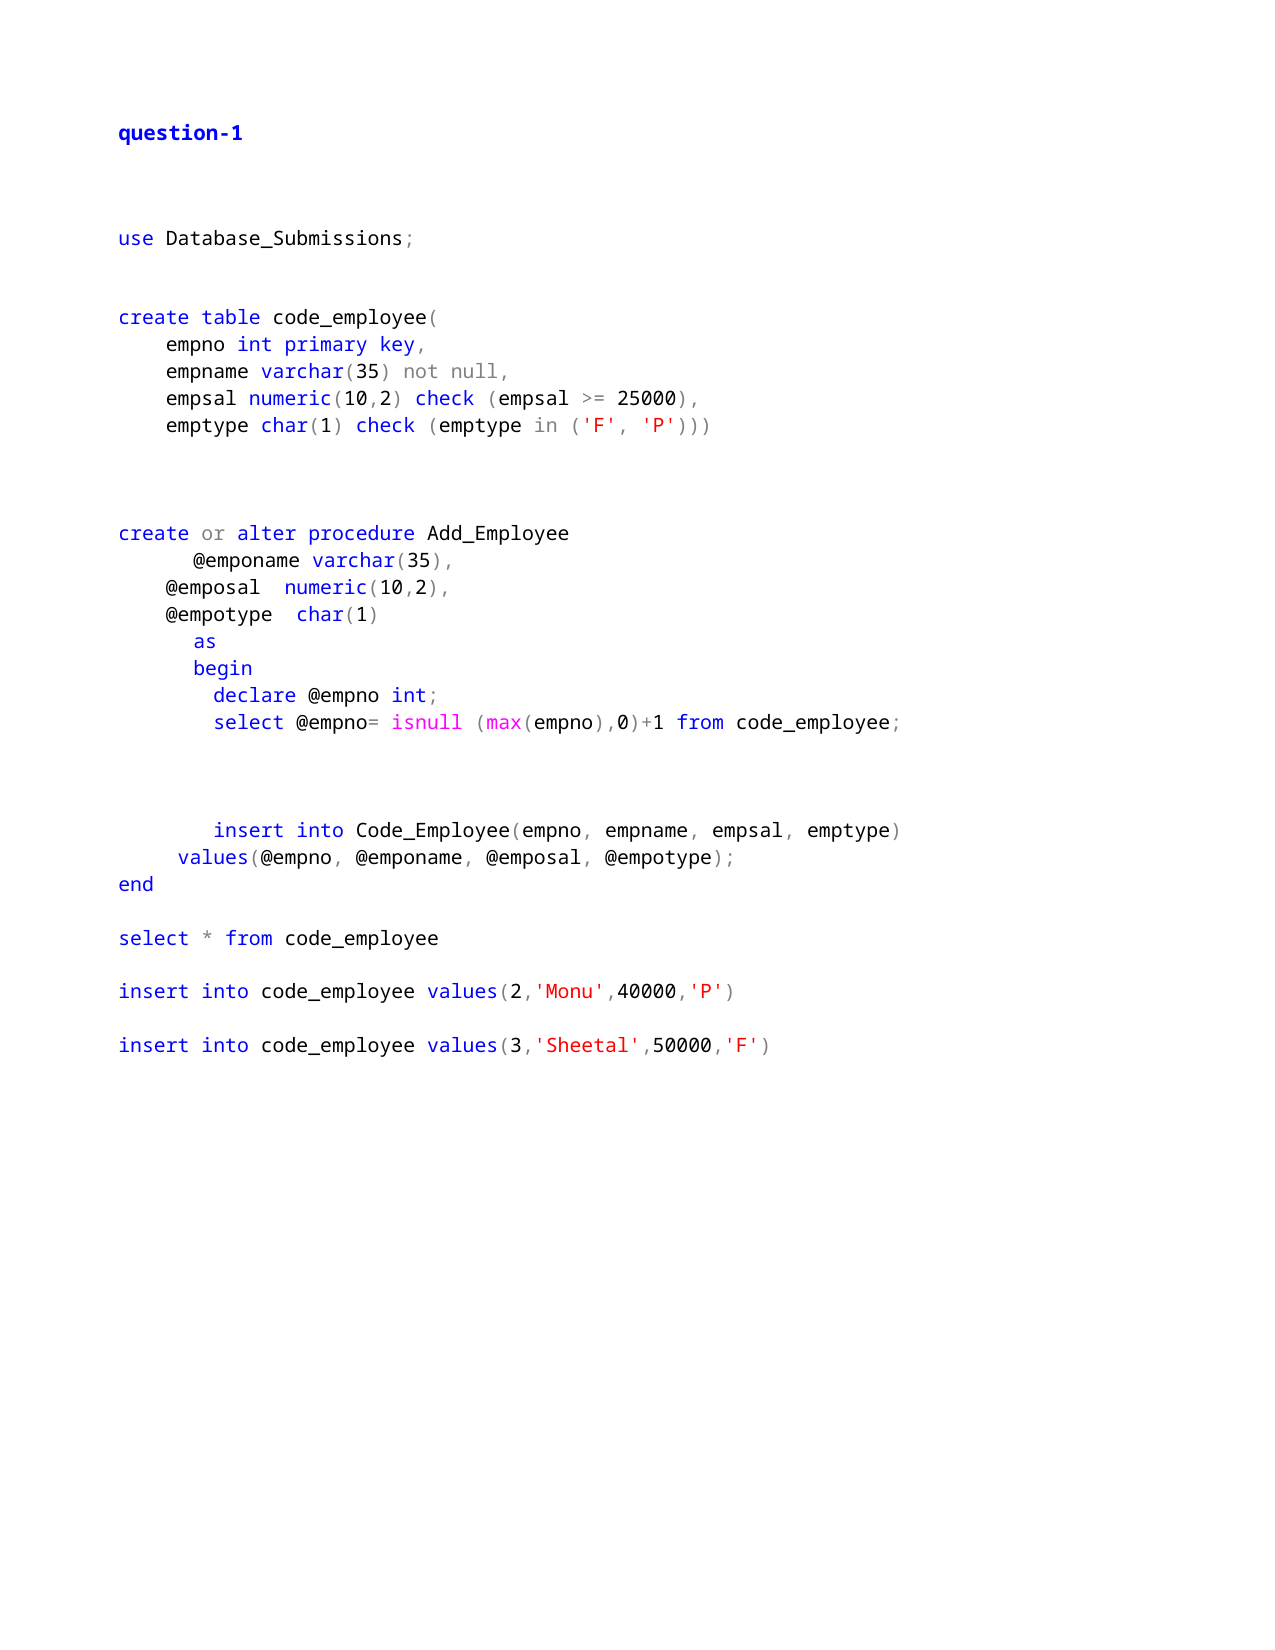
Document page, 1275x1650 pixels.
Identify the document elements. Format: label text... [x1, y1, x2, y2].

text empno int primary key, [118, 330, 1157, 357]
text as [118, 627, 1157, 654]
text begin [118, 654, 1157, 681]
text select @empno= isnull (max(empno),0)+1 from code_employee; [118, 708, 1157, 735]
text question-1 [118, 118, 1157, 147]
text emptype char(1) check (emptype in ('F', 'P'))) [118, 411, 1157, 438]
text end [118, 870, 1157, 897]
text select * from code_employee [118, 924, 1157, 951]
text insert into code_employee values(3,'Sheetal',50000,'F') [118, 1032, 1157, 1059]
text use Database_Submissions; [118, 224, 1157, 252]
text create table code_employee( [118, 303, 1157, 330]
text create or alter procedure Add_Employee [118, 519, 1157, 546]
text empname varchar(35) not null, [118, 357, 1157, 384]
text values(@empno, @emponame, @emposal, @empotype); [118, 843, 1157, 870]
text @empotype char(1) [118, 600, 1157, 627]
text declare @empno int; [118, 681, 1157, 708]
text empsal numeric(10,2) check (empsal >= 25000), [118, 384, 1157, 411]
text @emposal numeric(10,2), [118, 573, 1157, 600]
text @emponame varchar(35), [118, 546, 1157, 573]
text insert into Code_Employee(empno, empname, empsal, emptype) [118, 816, 1157, 843]
text insert into code_employee values(2,'Monu',40000,'P') [118, 978, 1157, 1005]
